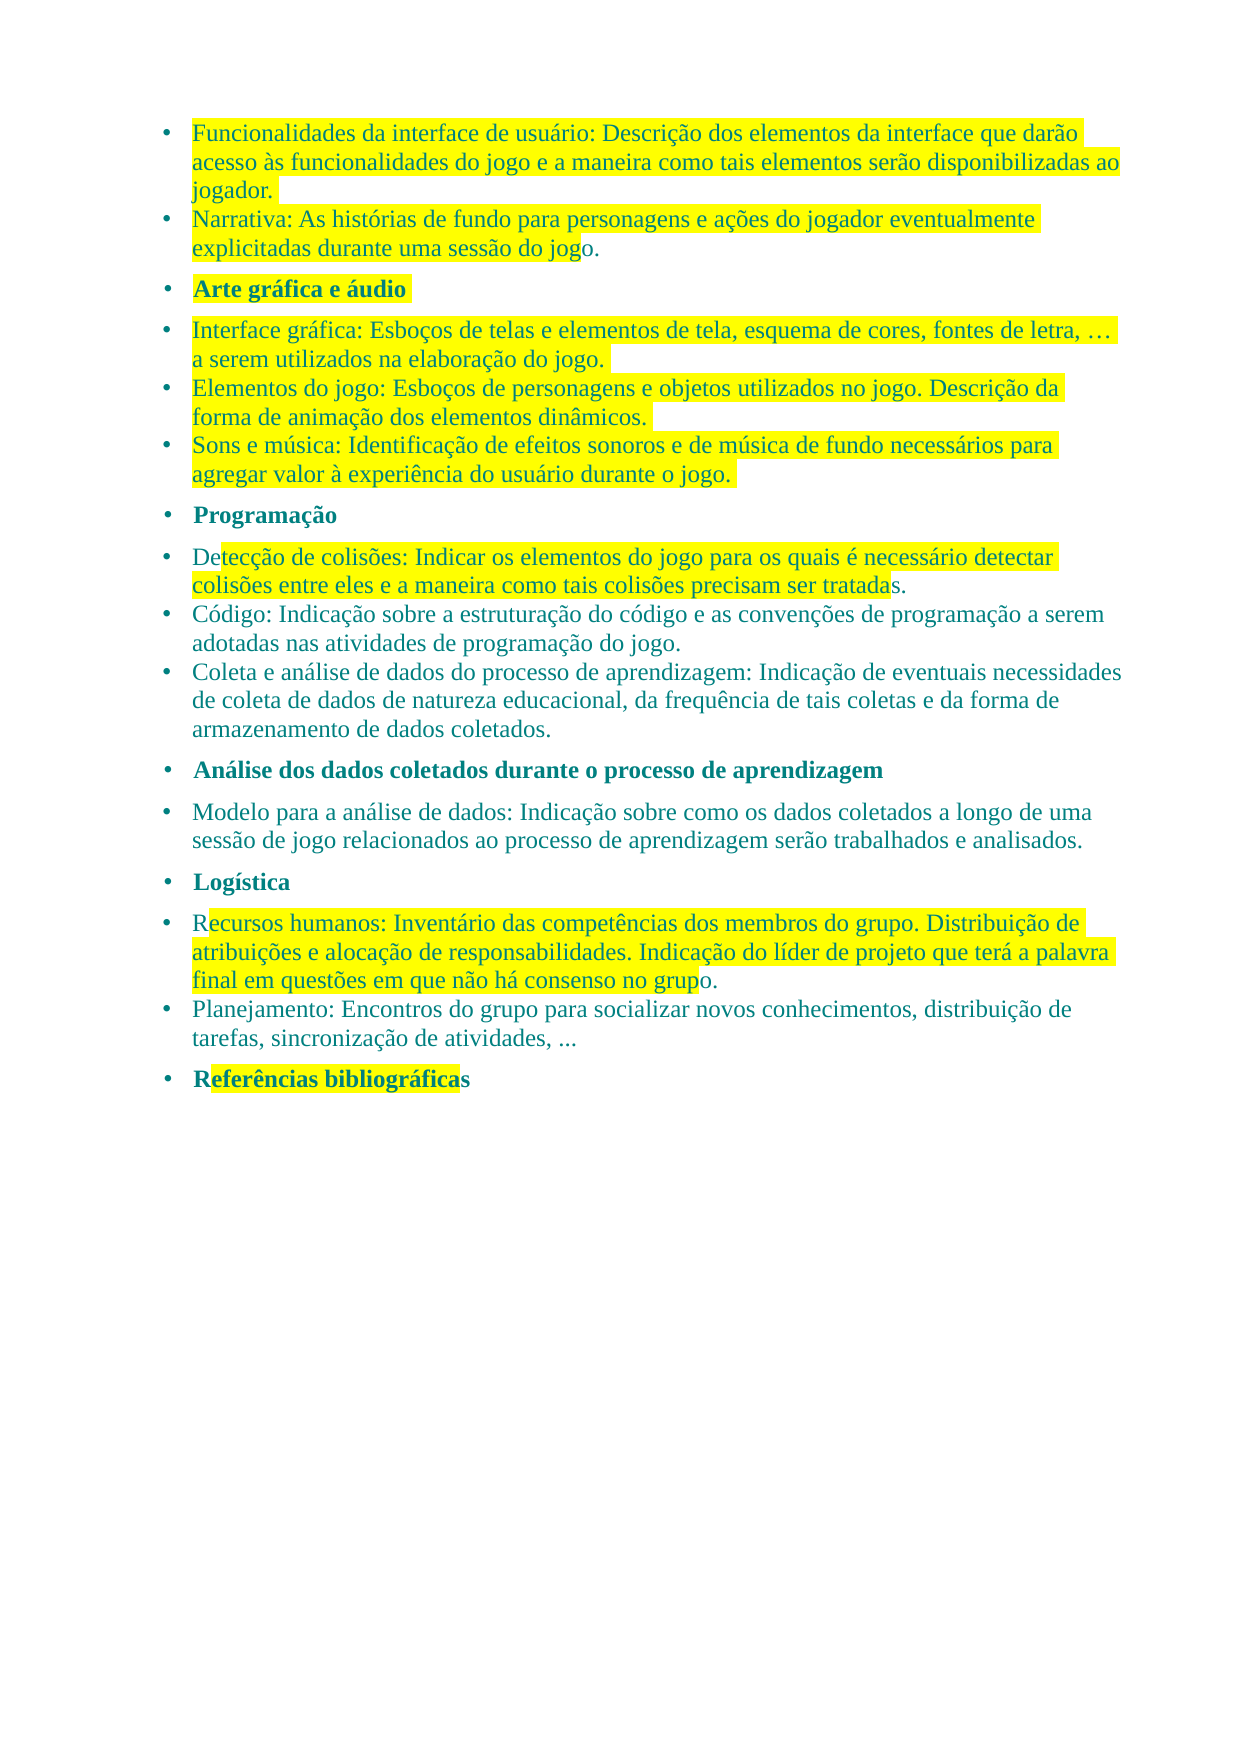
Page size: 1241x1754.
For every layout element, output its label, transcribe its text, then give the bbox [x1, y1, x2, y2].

list Planejamento: Encontros do grupo para socializar novos conhecimentos, distribuição de tarefas, sincronização de atividades, ... [162, 994, 1122, 1052]
list Recursos humanos: Inventário das competências dos membros do grupo. Distribuição de atribuições e alocação de responsabilidades. Indicação do líder de projeto que terá a palavra final em questões em que não há consenso no grupo. [162, 908, 1122, 994]
list Programação [164, 501, 1122, 529]
list Sons e música: Identificação de efeitos sonoros e de música de fundo necessários para agregar valor à experiência do usuário durante o jogo. [162, 431, 1122, 488]
list Coleta e análise de dados do processo de aprendizagem: Indicação de eventuais necessidades de coleta de dados de natureza educacional, da frequência de tais coletas e da forma de armazenamento de dados coletados. [162, 657, 1122, 743]
list Logística [164, 867, 1122, 896]
list Análise dos dados coletados durante o processo de aprendizagem [164, 756, 1122, 784]
list Modelo para a análise de dados: Indicação sobre como os dados coletados a longo de uma sessão de jogo relacionados ao processo de aprendizagem serão trabalhados e analisados. [162, 797, 1122, 854]
list Arte gráfica e áudio [164, 274, 1122, 303]
list Interface gráfica: Esboços de telas e elementos de tela, esquema de cores, fontes de letra, … a serem utilizados na elaboração do jogo. [162, 316, 1122, 373]
list Referências bibliográficas [164, 1064, 1122, 1093]
list Código: Indicação sobre a estruturação do código e as convenções de programação a serem adotadas nas atividades de programação do jogo. [162, 599, 1122, 657]
list Elementos do jogo: Esboços de personagens e objetos utilizados no jogo. Descrição da forma de animação dos elementos dinâmicos. [162, 373, 1122, 431]
list Funcionalidades da interface de usuário: Descrição dos elementos da interface que darão acesso às funcionalidades do jogo e a maneira como tais elementos serão disponibilizadas ao jogador. [162, 118, 1122, 204]
list Detecção de colisões: Indicar os elementos do jogo para os quais é necessário detectar colisões entre eles e a maneira como tais colisões precisam ser tratadas. [162, 542, 1122, 599]
list Narrativa: As histórias de fundo para personagens e ações do jogador eventualmente explicitadas durante uma sessão do jogo. [162, 204, 1122, 262]
